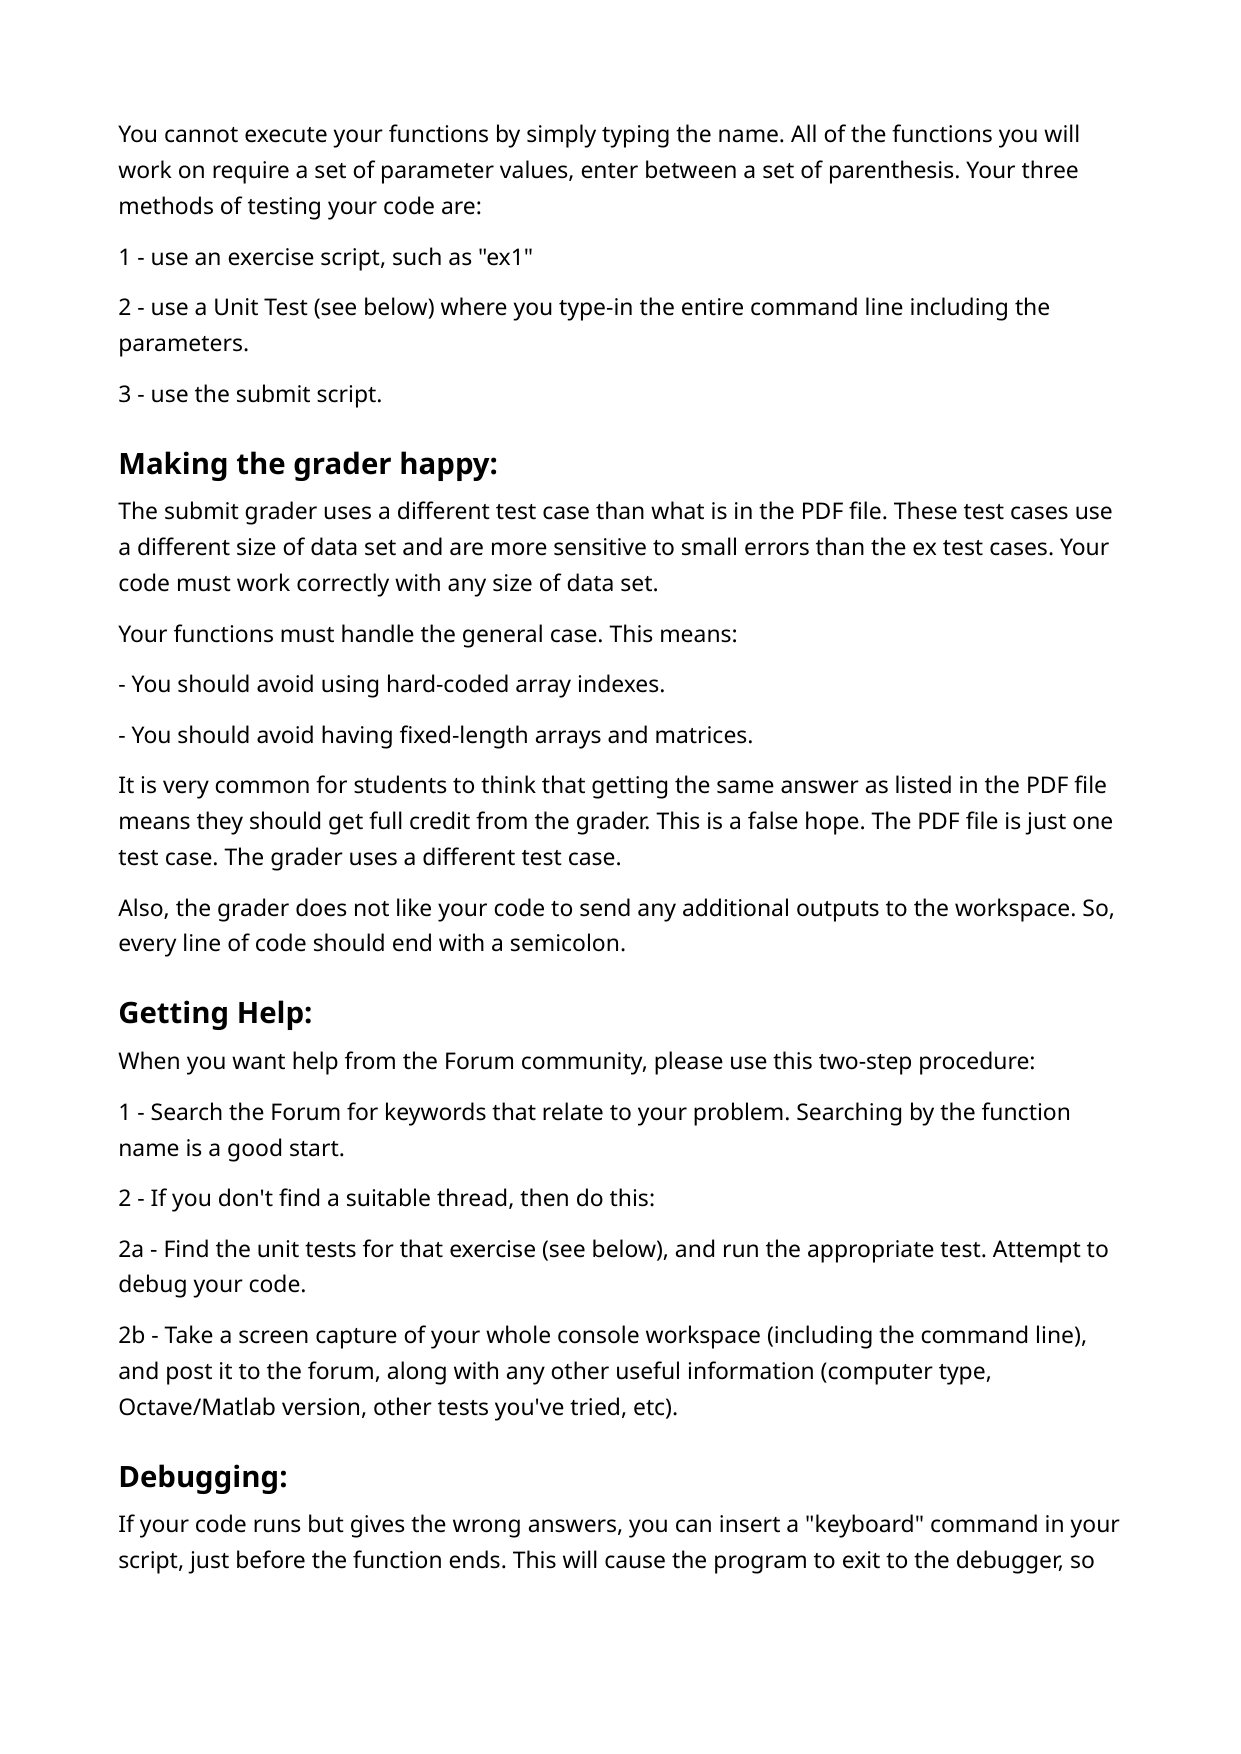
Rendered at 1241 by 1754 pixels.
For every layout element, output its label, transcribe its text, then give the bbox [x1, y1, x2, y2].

subtitle Debugging: [118, 1456, 1122, 1496]
text If your code runs but gives the wrong answers, you can insert a "keyboard" command in your script, just before the function ends. This will cause the program to exit to the debugger, so [118, 1508, 1122, 1576]
text You cannot execute your functions by simply typing the name. All of the functions you will work on require a set of parameter values, enter between a set of parenthesis. Your three methods of testing your code are: [118, 118, 1122, 221]
text 1 - Search the Forum for keywords that relate to your problem. Searching by the function name is a good start. [118, 1096, 1122, 1163]
text 2b - Take a screen capture of your whole console workspace (including the command line), and post it to the forum, along with any other useful information (computer type, Octave/Matlab version, other tests you've tried, etc). [118, 1319, 1122, 1422]
text 3 - use the submit script. [118, 377, 1122, 409]
text When you want help from the Forum community, please use this two-step procedure: [118, 1045, 1122, 1076]
text - You should avoid having fixed-length arrays and matrices. [118, 718, 1122, 750]
subtitle Making the grader happy: [118, 443, 1122, 483]
text Your functions must handle the general case. This means: [118, 617, 1122, 649]
subtitle Getting Help: [118, 992, 1122, 1032]
text 2 - If you don't find a suitable thread, then do this: [118, 1182, 1122, 1213]
text Also, the grader does not like your code to send any additional outputs to the workspace. So, every line of code should end with a semicolon. [118, 891, 1122, 959]
text - You should avoid using hard-coded array indexes. [118, 668, 1122, 699]
text 1 - use an exercise script, such as "ex1" [118, 241, 1122, 272]
text The submit grader uses a different test case than what is in the PDF file. These test cases use a different size of data set and are more sensitive to small errors than the ex test cases. Your code must work correctly with any size of data set. [118, 495, 1122, 598]
text It is very common for students to think that getting the same answer as listed in the PDF file means they should get full credit from the grader. This is a false hope. The PDF file is just one test case. The grader uses a different test case. [118, 769, 1122, 872]
text 2 - use a Unit Test (see below) where you type-in the entire command line including the parameters. [118, 291, 1122, 358]
text 2a - Find the unit tests for that exercise (see below), and run the appropriate test. Attempt to debug your code. [118, 1232, 1122, 1300]
